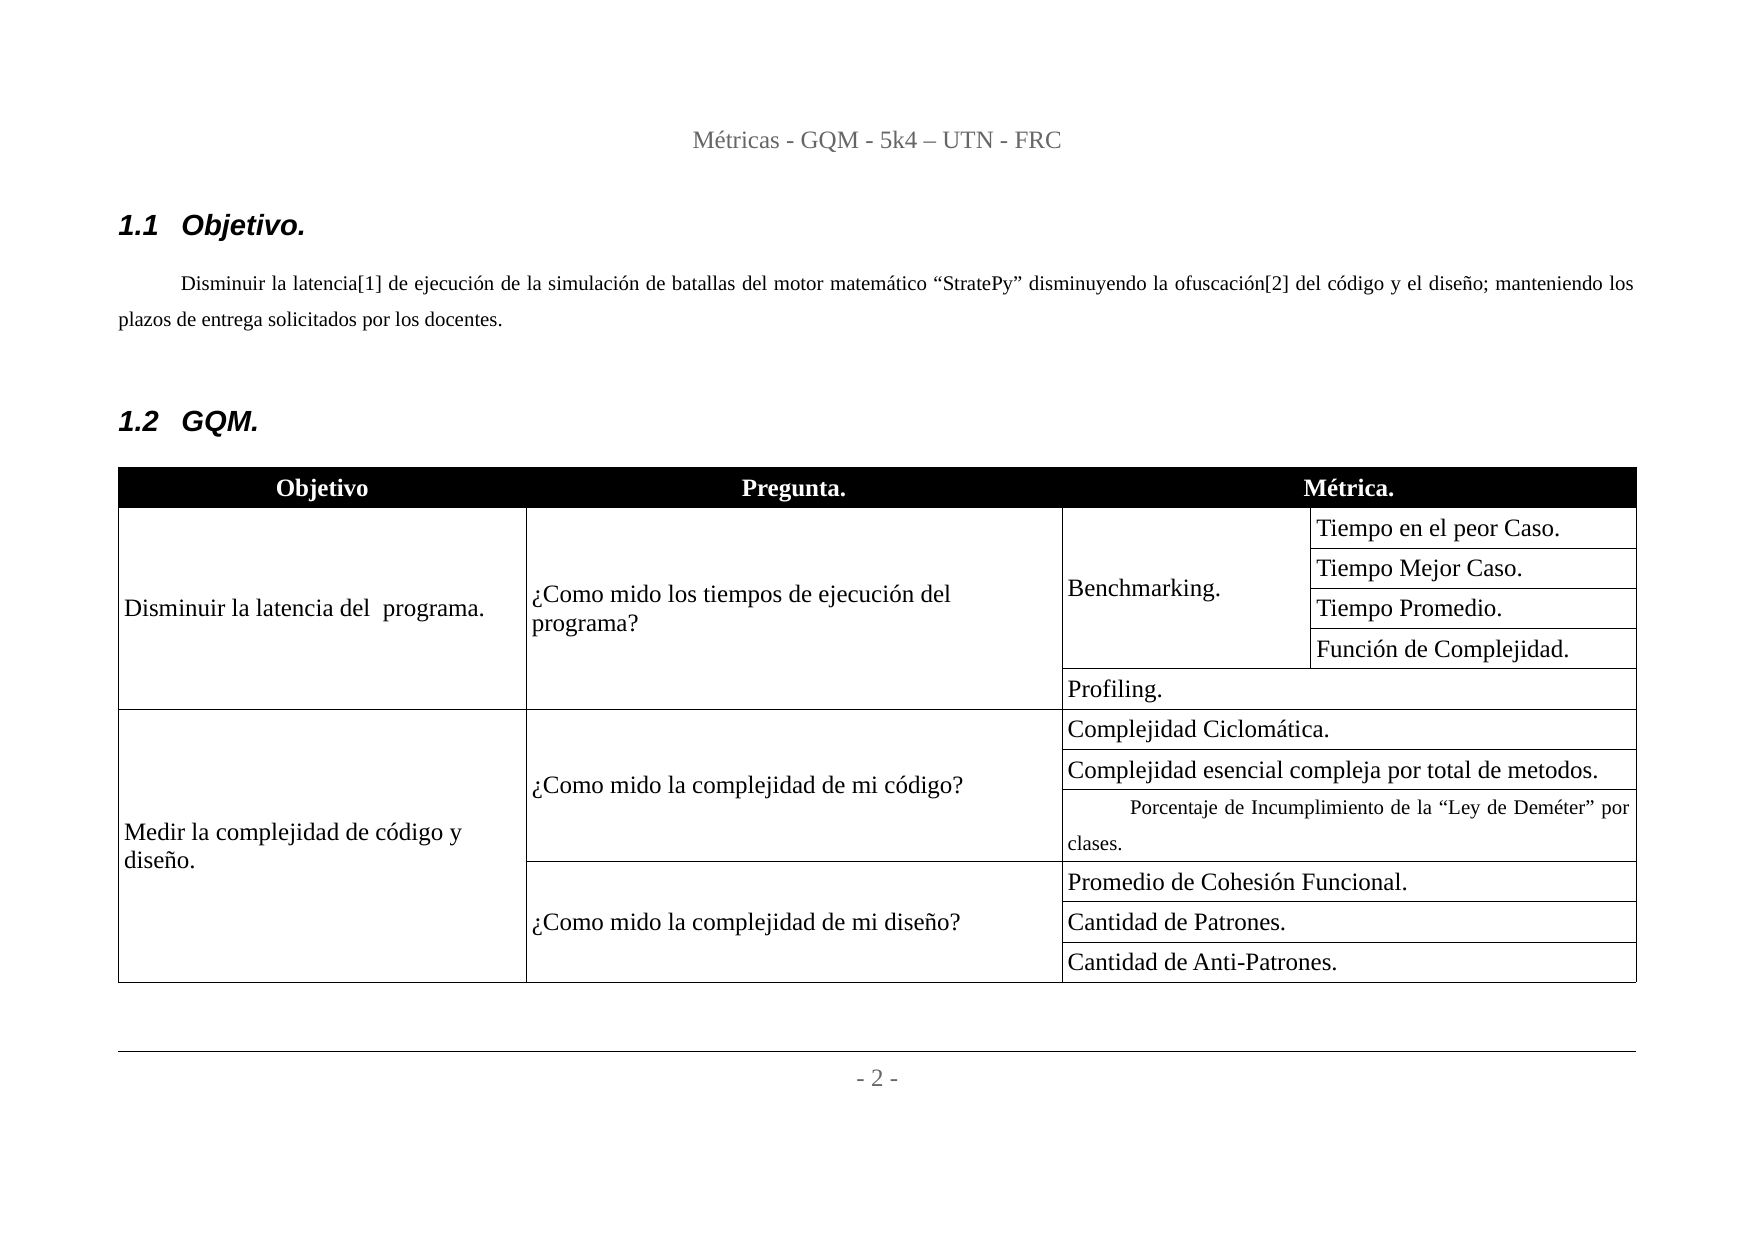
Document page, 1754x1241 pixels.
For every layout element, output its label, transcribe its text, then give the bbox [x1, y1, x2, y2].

table_cell Porcentaje de Incumplimiento de la “Ley de Deméter” por clases. [1063, 790, 1636, 861]
table_cell ¿Como mido la complejidad de mi diseño? [527, 862, 1062, 982]
table_cell Disminuir la latencia del programa. [119, 508, 526, 709]
subtitle GQM. [118, 404, 1636, 437]
table_cell Benchmarking. [1063, 508, 1310, 668]
subtitle Objetivo. [118, 208, 1636, 242]
table_header Métrica. [1063, 468, 1636, 507]
table_cell Profiling. [1063, 669, 1636, 709]
table_cell Función de Complejidad. [1311, 629, 1636, 668]
table_cell ¿Como mido la complejidad de mi código? [527, 710, 1062, 861]
table_cell Cantidad de Anti-Patrones. [1063, 943, 1636, 982]
table_cell Tiempo Promedio. [1311, 589, 1636, 628]
table_cell Medir la complejidad de código y diseño. [119, 710, 526, 982]
table_cell ¿Como mido los tiempos de ejecución del programa? [527, 508, 1062, 709]
table_cell Complejidad esencial compleja por total de metodos. [1063, 750, 1636, 789]
table_header Pregunta. [527, 468, 1062, 507]
table_cell Cantidad de Patrones. [1063, 902, 1636, 942]
table_cell Tiempo Mejor Caso. [1311, 549, 1636, 588]
table_cell Tiempo en el peor Caso. [1311, 508, 1636, 547]
table_cell Promedio de Cohesión Funcional. [1063, 862, 1636, 901]
table_cell Complejidad Ciclomática. [1063, 710, 1636, 749]
table_header Objetivo [119, 468, 526, 507]
text Disminuir la latencia[1] de ejecución de la simulación de batallas del motor matemático “StratePy” disminuyendo la ofuscación[2] del código y el diseño; manteniendo los plazos de entrega solicitados por los docentes. [118, 271, 1636, 331]
